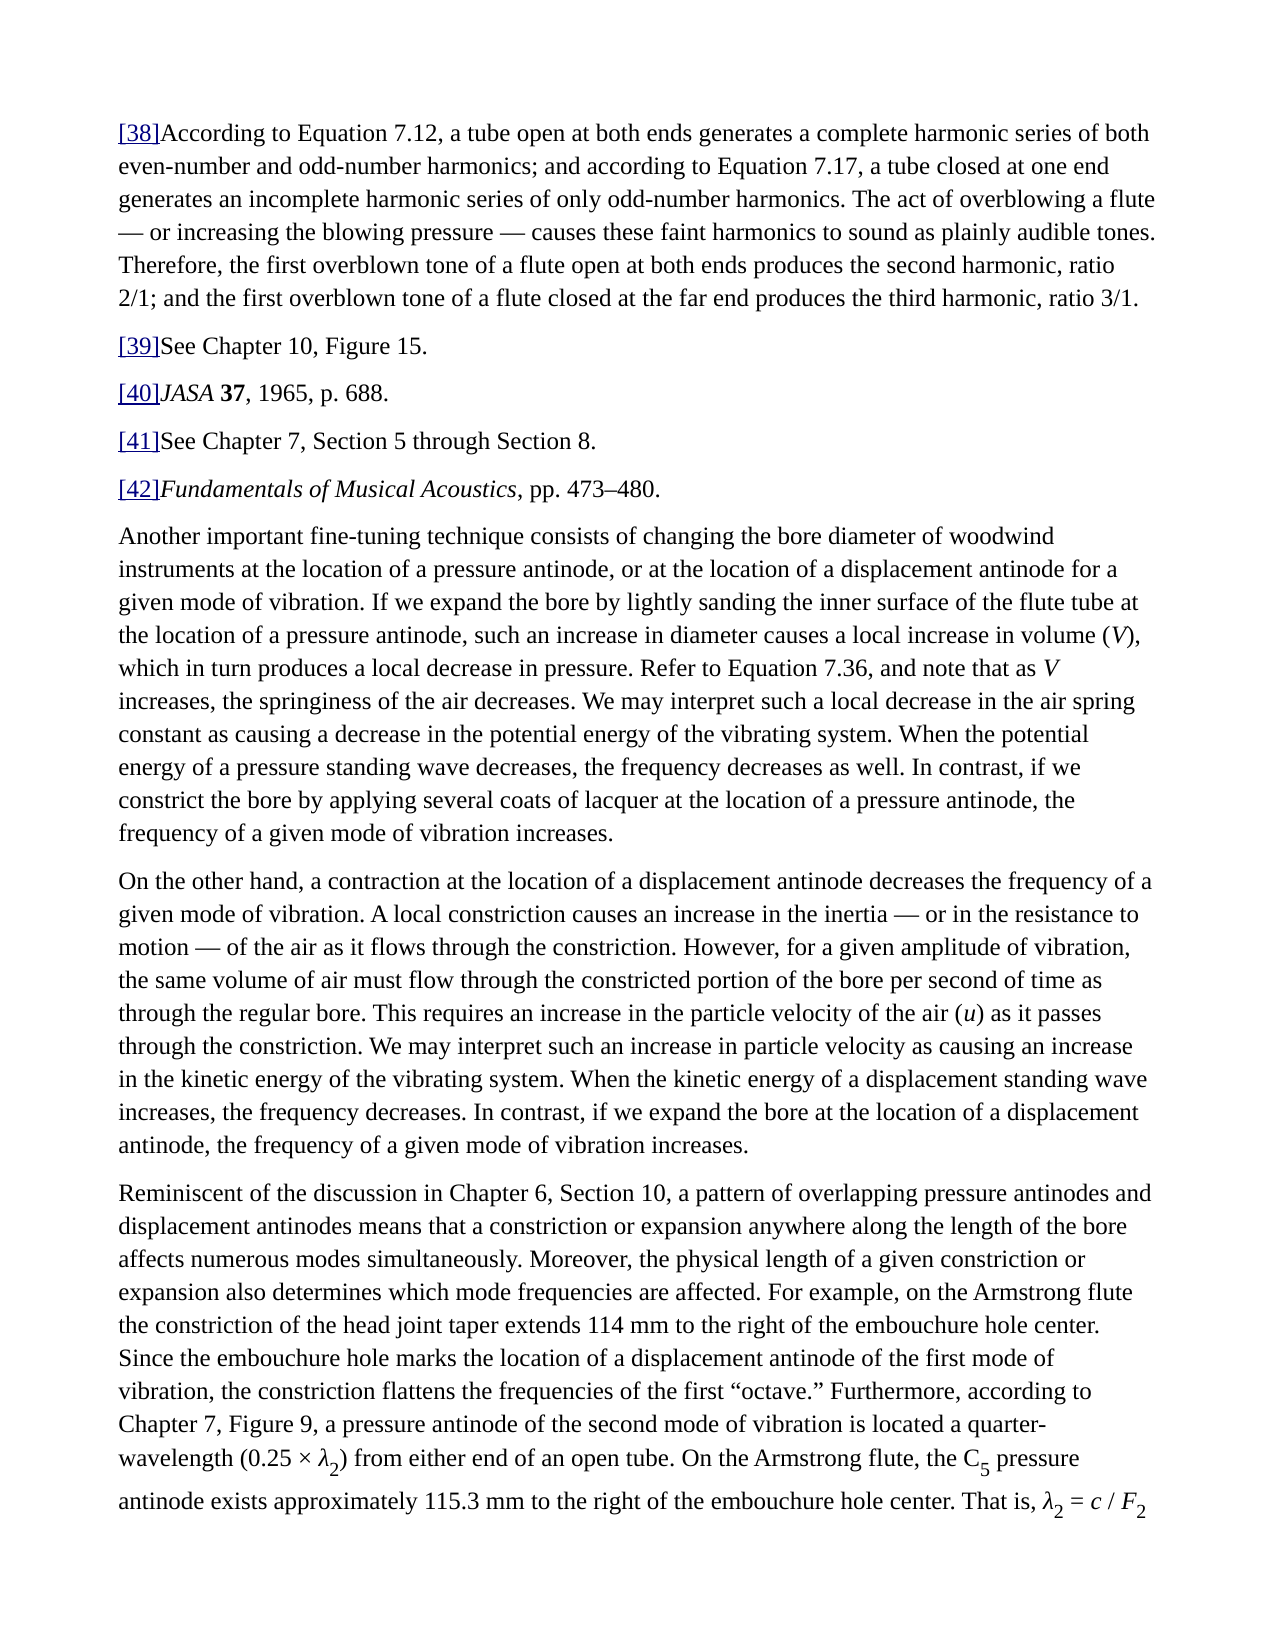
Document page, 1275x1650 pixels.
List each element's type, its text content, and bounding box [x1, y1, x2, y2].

text On the other hand, a contraction at the location of a displacement antinode decreases the frequency of a given mode of vibration. A local constriction causes an increase in the inertia — or in the resistance to motion — of the air as it flows through the constriction. However, for a given amplitude of vibration, the same volume of air must flow through the constricted portion of the bore per second of time as through the regular bore. This requires an increase in the particle velocity of the air (u) as it passes through the constriction. We may interpret such an increase in particle velocity as causing an increase in the kinetic energy of the vibrating system. When the kinetic energy of a displacement standing wave increases, the frequency decreases. In contrast, if we expand the bore at the location of a displacement antinode, the frequency of a given mode of vibration increases. [118, 866, 1157, 1159]
text Another important fine-tuning technique consists of changing the bore diameter of woodwind instruments at the location of a pressure antinode, or at the location of a displacement antinode for a given mode of vibration. If we expand the bore by lightly sanding the inner surface of the flute tube at the location of a pressure antinode, such an increase in diameter causes a local increase in volume (V), which in turn produces a local decrease in pressure. Refer to Equation 7.36, and note that as V increases, the springiness of the air decreases. We may interpret such a local decrease in the air spring constant as causing a decrease in the potential energy of the vibrating system. When the potential energy of a pressure standing wave decreases, the frequency decreases as well. In contrast, if we constrict the bore by applying several coats of lacquer at the location of a pressure antinode, the frequency of a given mode of vibration increases. [118, 521, 1157, 847]
text [41]See Chapter 7, Section 5 through Section 8. [118, 426, 1157, 455]
text [40]JASA 37, 1965, p. 688. [118, 378, 1157, 407]
text [42]Fundamentals of Musical Acoustics, pp. 473–480. [118, 474, 1157, 502]
text [39]See Chapter 10, Figure 15. [118, 331, 1157, 359]
text Reminiscent of the discussion in Chapter 6, Section 10, a pattern of overlapping pressure antinodes and displacement antinodes means that a constriction or expansion anywhere along the length of the bore affects numerous modes simultaneously. Moreover, the physical length of a given constriction or expansion also determines which mode frequencies are affected. For example, on the Armstrong flute the constriction of the head joint taper extends 114 mm to the right of the embouchure hole center. Since the embouchure hole marks the location of a displacement antinode of the first mode of vibration, the constriction flattens the frequencies of the first “octave.” Furthermore, according to Chapter 7, Figure 9, a pressure antinode of the second mode of vibration is located a quarter-wavelength (0.25 × λ2) from either end of an open tube. On the Armstrong flute, the C5 pressure antinode exists approximately 115.3 mm to the right of the embouchure hole center. That is, λ2 = c / F2 [118, 1178, 1157, 1523]
text [38]According to Equation 7.12, a tube open at both ends generates a complete harmonic series of both even-number and odd-number harmonics; and according to Equation 7.17, a tube closed at one end generates an incomplete harmonic series of only odd-number harmonics. The act of overblowing a flute — or increasing the blowing pressure — causes these faint harmonics to sound as plainly audible tones. Therefore, the first overblown tone of a flute open at both ends produces the second harmonic, ratio 2/1; and the first overblown tone of a flute closed at the far end produces the third harmonic, ratio 3/1. [118, 118, 1157, 312]
